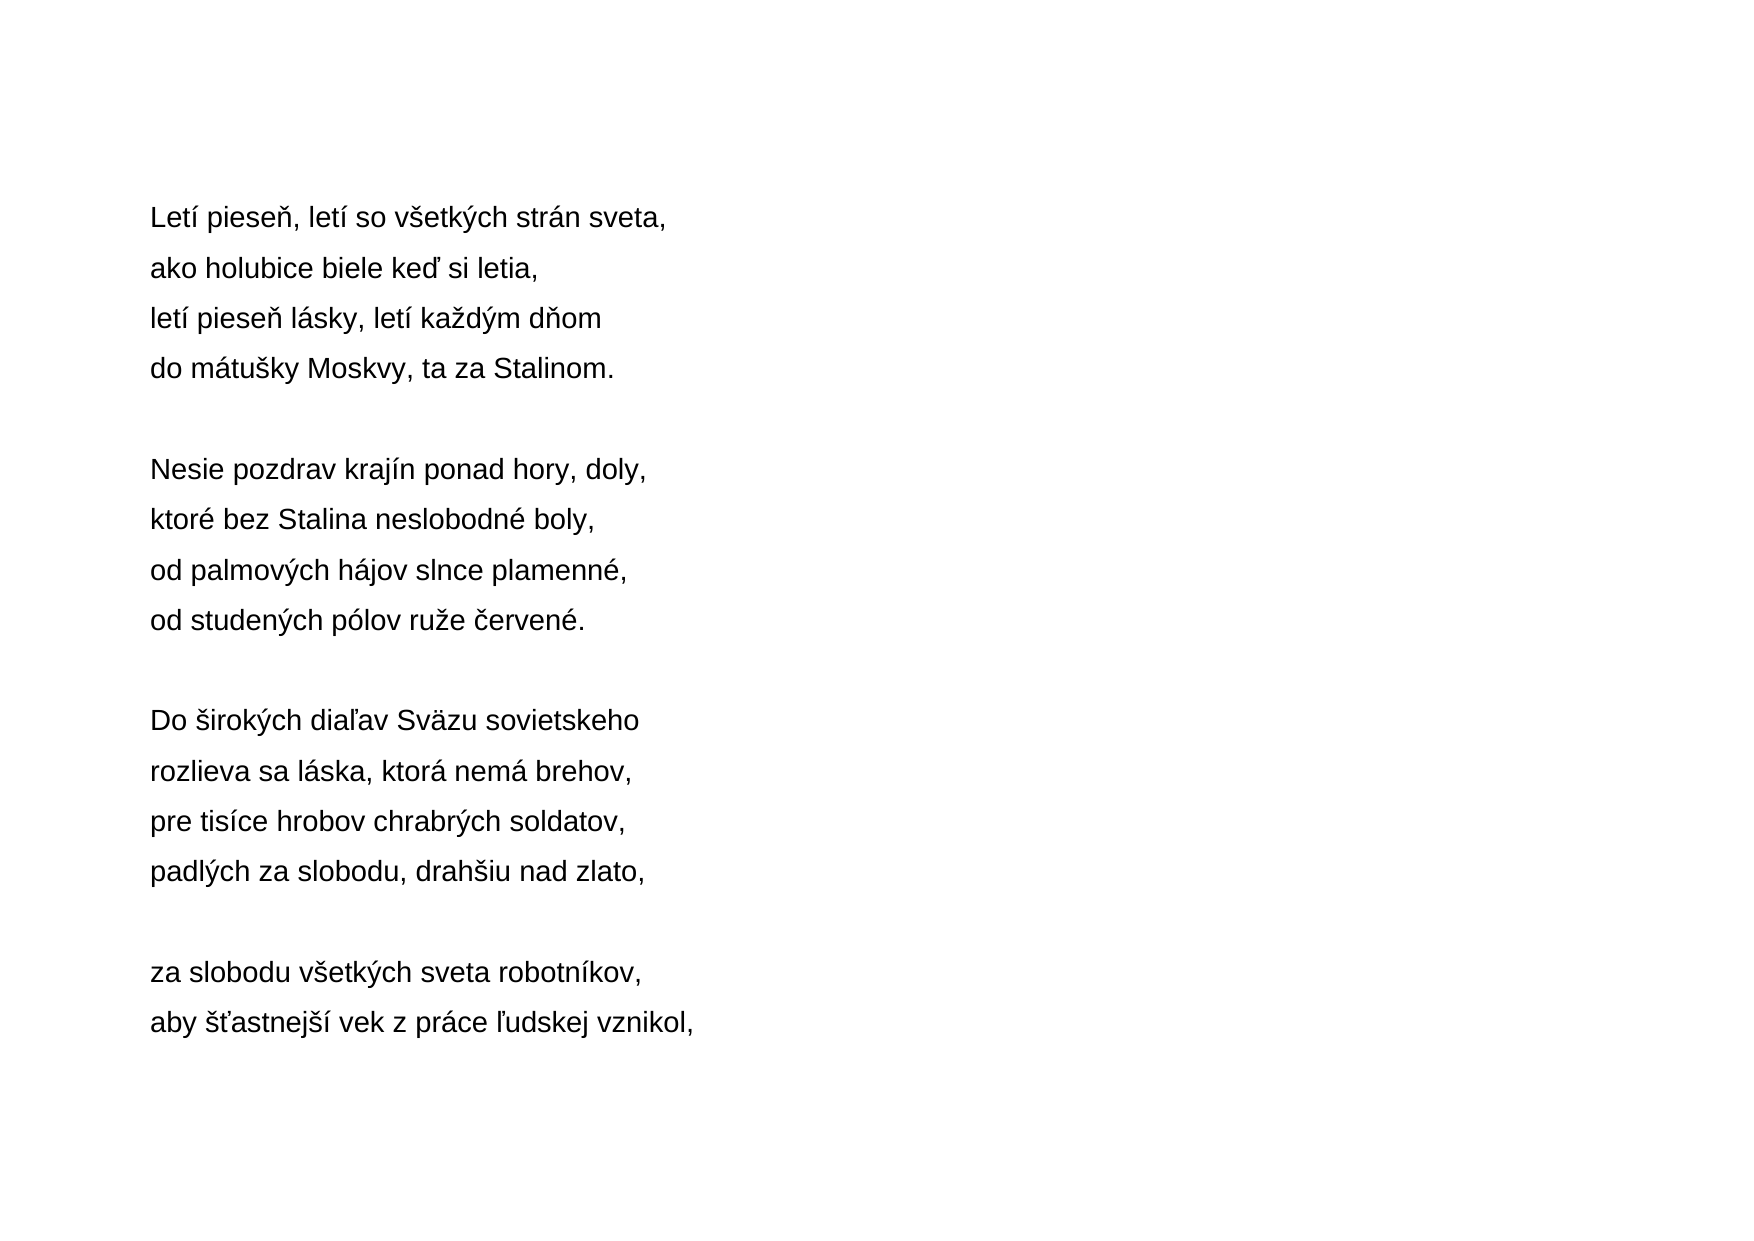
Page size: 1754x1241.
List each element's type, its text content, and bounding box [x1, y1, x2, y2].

text letí pieseň lásky, letí každým dňom [150, 301, 1243, 334]
text ako holubice biele keď si letia, [150, 251, 1243, 284]
text aby šťastnejší vek z práce ľudskej vznikol, [150, 1005, 1243, 1039]
text rozlieva sa láska, ktorá nemá brehov, [150, 754, 1243, 787]
text pre tisíce hrobov chrabrých soldatov, [150, 804, 1243, 838]
text od palmových hájov slnce plamenné, [150, 552, 1243, 586]
text za slobodu všetkých sveta robotníkov, [150, 955, 1243, 988]
text od studených pólov ruže červené. [150, 603, 1243, 636]
text Letí pieseň, letí so všetkých strán sveta, [150, 200, 1243, 234]
text padlých za slobodu, drahšiu nad zlato, [150, 854, 1243, 888]
text ktoré bez Stalina neslobodné boly, [150, 502, 1243, 536]
text Nesie pozdrav krajín ponad hory, doly, [150, 452, 1243, 485]
text Do širokých diaľav Sväzu sovietskeho [150, 703, 1243, 737]
text do mátušky Moskvy, ta za Stalinom. [150, 351, 1243, 385]
